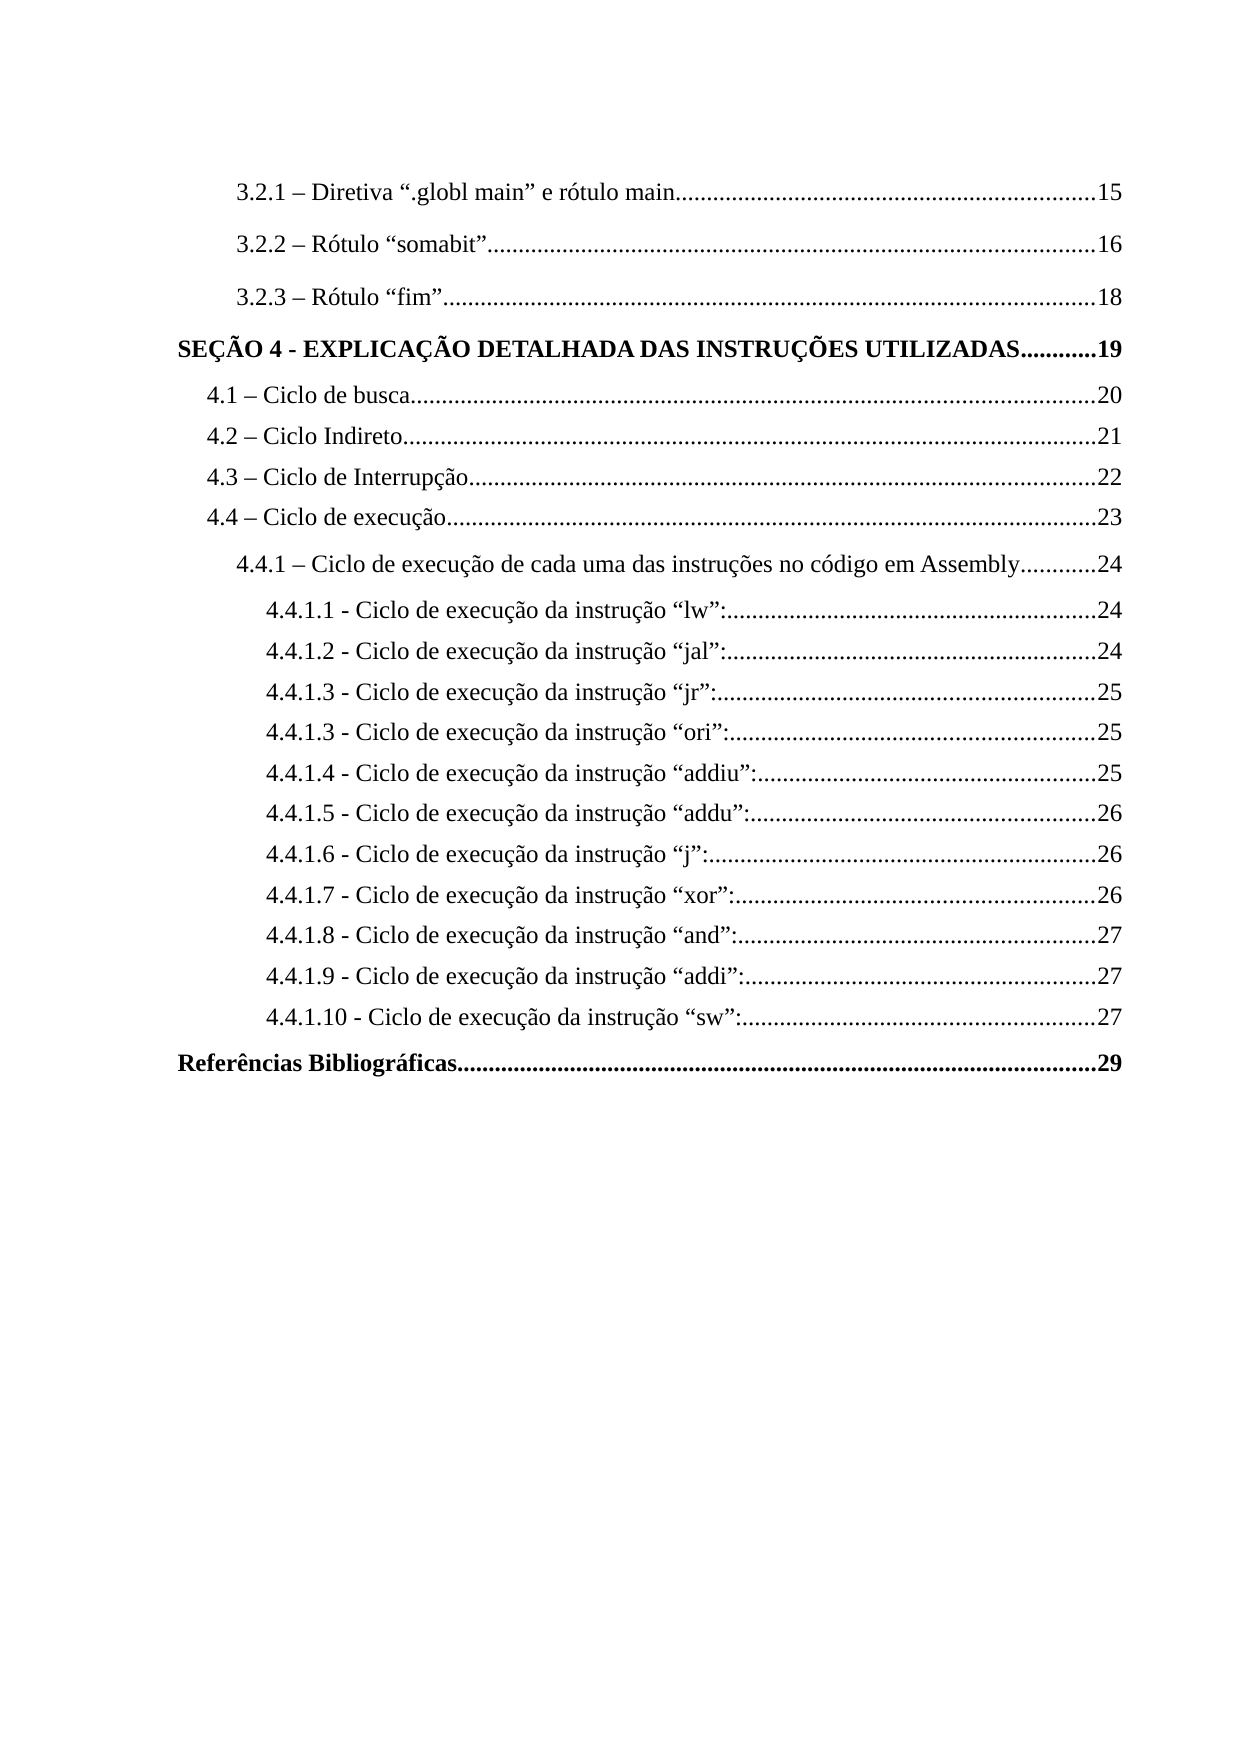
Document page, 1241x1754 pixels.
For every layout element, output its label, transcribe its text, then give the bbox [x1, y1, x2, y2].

text 4.1 – Ciclo de busca 20 [207, 381, 1122, 409]
text 4.4.1.7 - Ciclo de execução da instrução “xor”: 26 [266, 880, 1122, 908]
text 4.2 – Ciclo Indireto 21 [207, 421, 1122, 450]
text 4.4.1.6 - Ciclo de execução da instrução “j”: 26 [266, 839, 1122, 868]
text 4.4.1.1 - Ciclo de execução da instrução “lw”: 24 [266, 595, 1122, 624]
text 4.4.1.3 - Ciclo de execução da instrução “ori”: 25 [266, 717, 1122, 746]
text SEÇÃO 4 - EXPLICAÇÃO DETALHADA DAS INSTRUÇÕES UTILIZADAS 19 [177, 334, 1122, 363]
text 4.4.1.2 - Ciclo de execução da instrução “jal”: 24 [266, 636, 1122, 665]
text 4.4.1.9 - Ciclo de execução da instrução “addi”: 27 [266, 961, 1122, 990]
text Referências Bibliográficas 29 [177, 1048, 1122, 1077]
text 4.4.1.3 - Ciclo de execução da instrução “jr”: 25 [266, 677, 1122, 705]
text 4.4 – Ciclo de execução 23 [207, 502, 1122, 531]
text 4.4.1.8 - Ciclo de execução da instrução “and”: 27 [266, 920, 1122, 949]
text 3.2.1 – Diretiva “.globl main” e rótulo main 15 [236, 177, 1122, 206]
text 4.3 – Ciclo de Interrupção 22 [207, 462, 1122, 491]
text 4.4.1 – Ciclo de execução de cada uma das instruções no código em Assembly 24 [236, 549, 1122, 578]
text 4.4.1.10 - Ciclo de execução da instrução “sw”: 27 [266, 1002, 1122, 1030]
text 4.4.1.5 - Ciclo de execução da instrução “addu”: 26 [266, 798, 1122, 827]
text 4.4.1.4 - Ciclo de execução da instrução “addiu”: 25 [266, 758, 1122, 787]
text 3.2.2 – Rótulo “somabit” 16 [236, 229, 1122, 258]
text 3.2.3 – Rótulo “fim” 18 [236, 282, 1122, 311]
